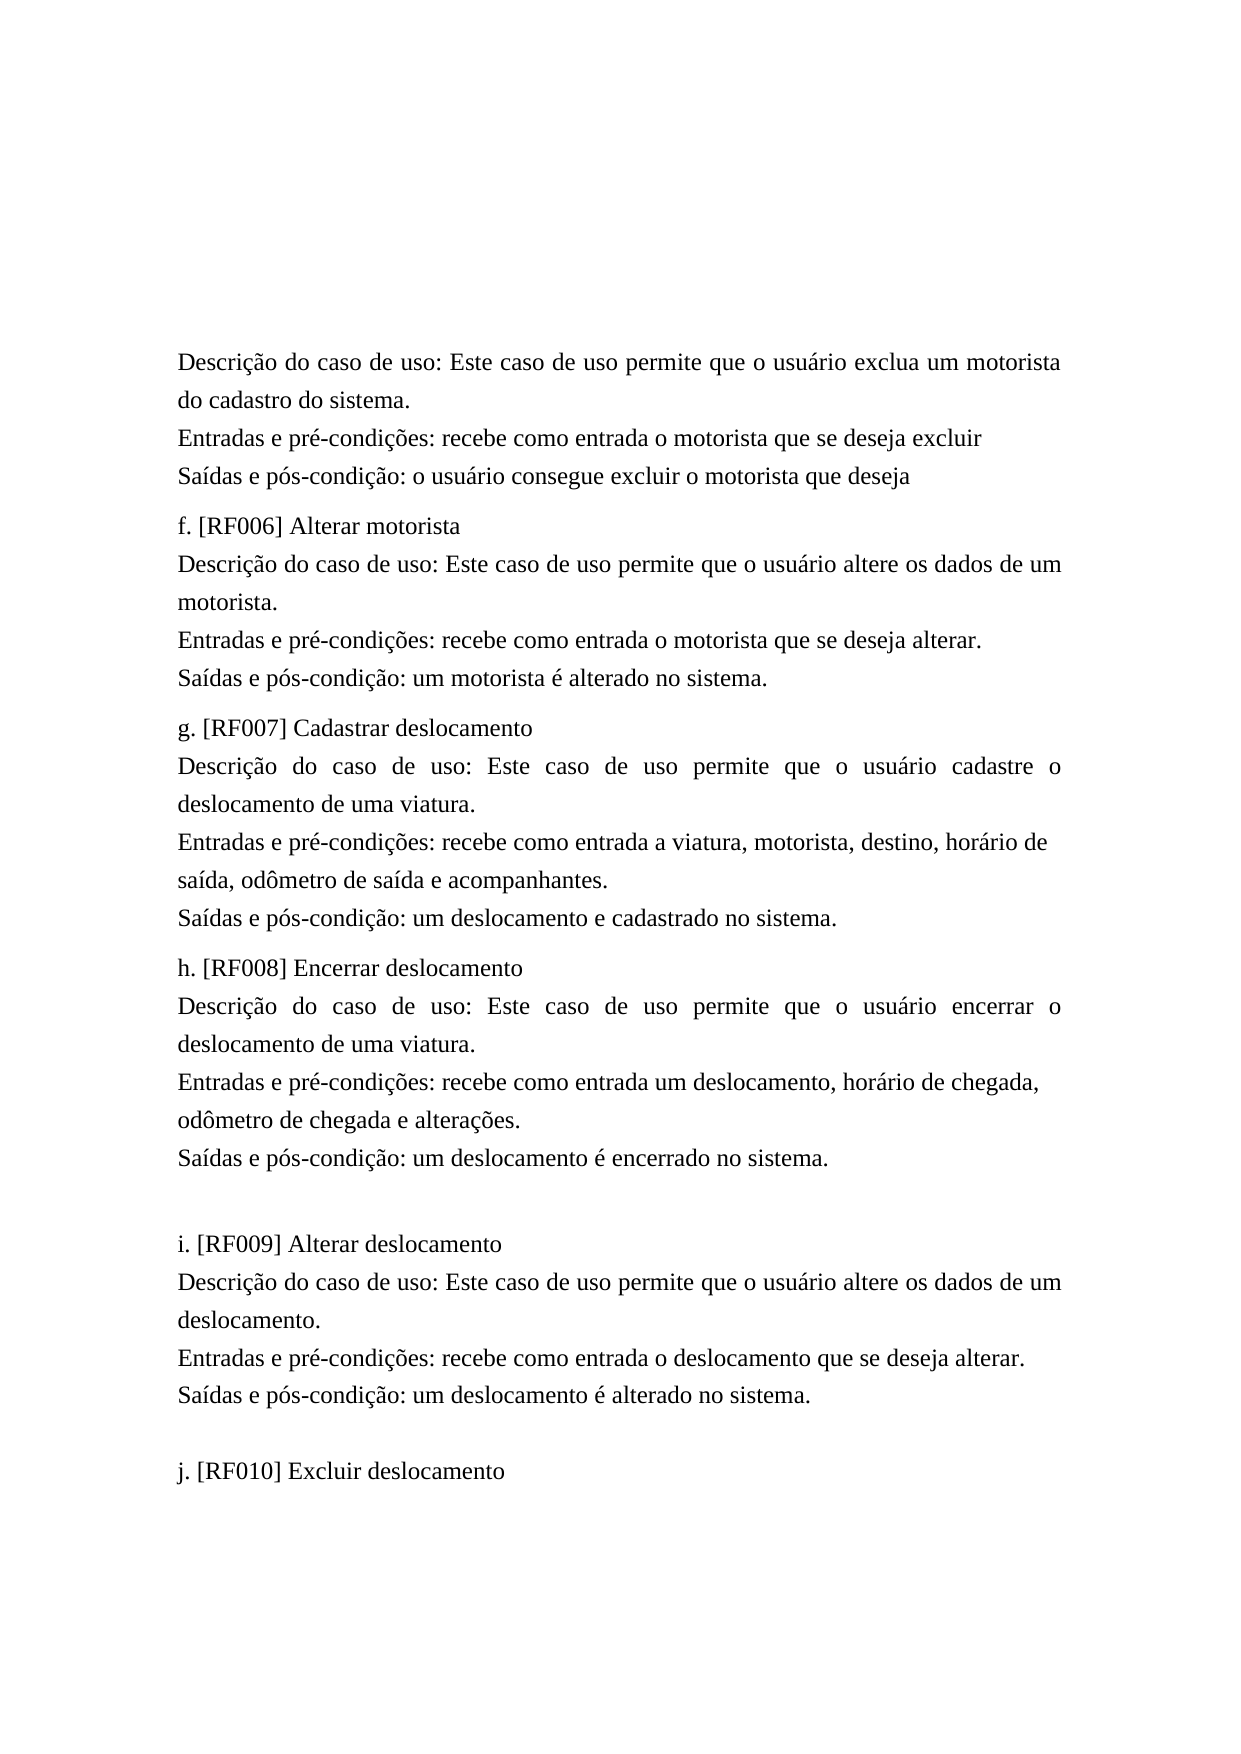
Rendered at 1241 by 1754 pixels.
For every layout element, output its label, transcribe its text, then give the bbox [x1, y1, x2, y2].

text Descrição do caso de uso: Este caso de uso permite que o usuário exclua um motorista do cadastro do sistema. [177, 348, 1063, 414]
text Saídas e pós-condição: um deslocamento é alterado no sistema. [177, 1382, 1063, 1409]
text Entradas e pré-condições: recebe como entrada o deslocamento que se deseja alterar. [177, 1344, 1063, 1371]
text i. [RF009] Alterar deslocamento [177, 1230, 1063, 1258]
text Saídas e pós-condição: o usuário consegue excluir o motorista que deseja [177, 462, 1063, 490]
text Descrição do caso de uso: Este caso de uso permite que o usuário cadastre o deslocamento de uma viatura. [177, 752, 1063, 818]
text Saídas e pós-condição: um deslocamento e cadastrado no sistema. [177, 904, 1063, 932]
text Saídas e pós-condição: um motorista é alterado no sistema. [177, 664, 1063, 692]
text h. [RF008] Encerrar deslocamento [177, 954, 1063, 982]
text Descrição do caso de uso: Este caso de uso permite que o usuário encerrar o deslocamento de uma viatura. [177, 992, 1063, 1058]
text Entradas e pré-condições: recebe como entrada a viatura, motorista, destino, horário de saída, odômetro de saída e acompanhantes. [177, 828, 1063, 894]
text Entradas e pré-condições: recebe como entrada o motorista que se deseja excluir [177, 424, 1063, 452]
text Entradas e pré-condições: recebe como entrada um deslocamento, horário de chegada, odômetro de chegada e alterações. [177, 1068, 1063, 1134]
text g. [RF007] Cadastrar deslocamento [177, 714, 1063, 742]
text Entradas e pré-condições: recebe como entrada o motorista que se deseja alterar. [177, 626, 1063, 654]
text f. [RF006] Alterar motorista [177, 512, 1063, 540]
text Descrição do caso de uso: Este caso de uso permite que o usuário altere os dados de um deslocamento. [177, 1268, 1063, 1333]
text Saídas e pós-condição: um deslocamento é encerrado no sistema. [177, 1144, 1063, 1172]
text Descrição do caso de uso: Este caso de uso permite que o usuário altere os dados de um motorista. [177, 550, 1063, 616]
text j. [RF010] Excluir deslocamento [177, 1457, 1063, 1485]
